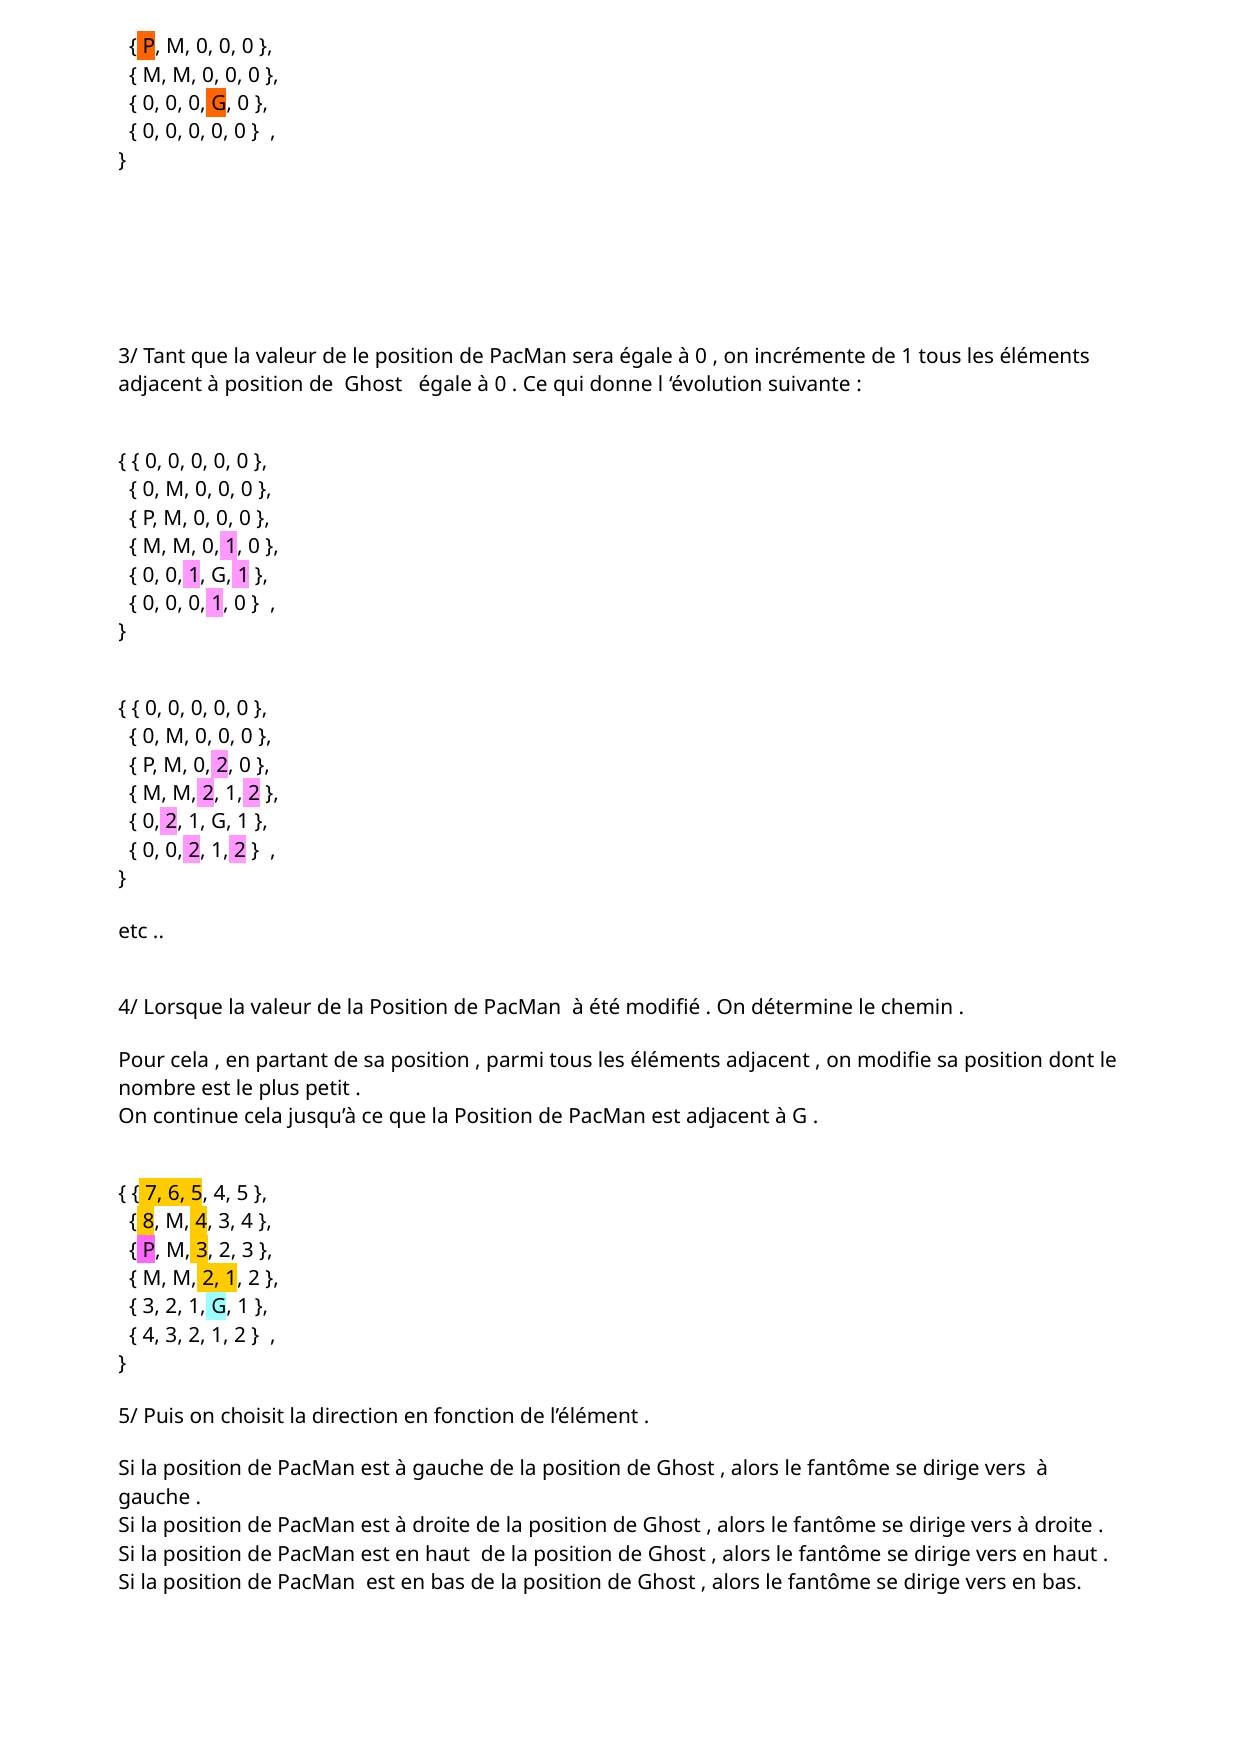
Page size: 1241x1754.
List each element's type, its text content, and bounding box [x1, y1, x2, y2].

text { M, M, 2, 1, 2 }, [118, 1263, 1122, 1292]
text } [118, 145, 1122, 173]
text { 0, 0, 0, G, 0 }, [118, 88, 1122, 117]
text etc .. [118, 916, 1122, 944]
text { M, M, 0, 0, 0 }, [118, 60, 1122, 88]
text { P, M, 0, 0, 0 }, [118, 31, 1122, 60]
text Si la position de PacMan est à droite de la position de Ghost , alors le fantôme se dirige vers à droite . [118, 1510, 1122, 1539]
text } [118, 863, 1122, 892]
text Si la position de PacMan est en haut de la position de Ghost , alors le fantôme se dirige vers en haut . [118, 1539, 1122, 1567]
text { 0, M, 0, 0, 0 }, [118, 474, 1122, 503]
text { { 7, 6, 5, 4, 5 }, [118, 1178, 1122, 1206]
text { M, M, 2, 1, 2 }, [118, 778, 1122, 807]
text { 0, 0, 2, 1, 2 } , [118, 835, 1122, 863]
text { { 0, 0, 0, 0, 0 }, [118, 446, 1122, 474]
text { P, M, 0, 0, 0 }, [118, 503, 1122, 531]
text { M, M, 0, 1, 0 }, [118, 531, 1122, 560]
text } [118, 1348, 1122, 1377]
text { 0, 0, 1, G, 1 }, [118, 560, 1122, 588]
text Pour cela , en partant de sa position , parmi tous les éléments adjacent , on modifie sa position dont le nombre est le plus petit . [118, 1045, 1122, 1102]
text 3/ Tant que la valeur de le position de PacMan sera égale à 0 , on incrémente de 1 tous les éléments adjacent à position de Ghost égale à 0 . Ce qui donne l ‘évolution suivante : [118, 341, 1122, 398]
text } [118, 617, 1122, 645]
text 5/ Puis on choisit la direction en fonction de l’élément . [118, 1401, 1122, 1429]
text { P, M, 3, 2, 3 }, [118, 1235, 1122, 1263]
text { 8, M, 4, 3, 4 }, [118, 1206, 1122, 1235]
text { P, M, 0, 2, 0 }, [118, 750, 1122, 778]
text { { 0, 0, 0, 0, 0 }, [118, 693, 1122, 721]
text Si la position de PacMan est en bas de la position de Ghost , alors le fantôme se dirige vers en bas. [118, 1567, 1122, 1596]
text { 3, 2, 1, G, 1 }, [118, 1292, 1122, 1320]
text On continue cela jusqu’à ce que la Position de PacMan est adjacent à G . [118, 1102, 1122, 1130]
text 4/ Lorsque la valeur de la Position de PacMan à été modifié . On détermine le chemin . [118, 992, 1122, 1021]
text { 0, 0, 0, 1, 0 } , [118, 588, 1122, 617]
text { 4, 3, 2, 1, 2 } , [118, 1320, 1122, 1348]
text { 0, 2, 1, G, 1 }, [118, 807, 1122, 835]
text { 0, 0, 0, 0, 0 } , [118, 117, 1122, 145]
text Si la position de PacMan est à gauche de la position de Ghost , alors le fantôme se dirige vers à gauche . [118, 1453, 1122, 1510]
text { 0, M, 0, 0, 0 }, [118, 721, 1122, 750]
